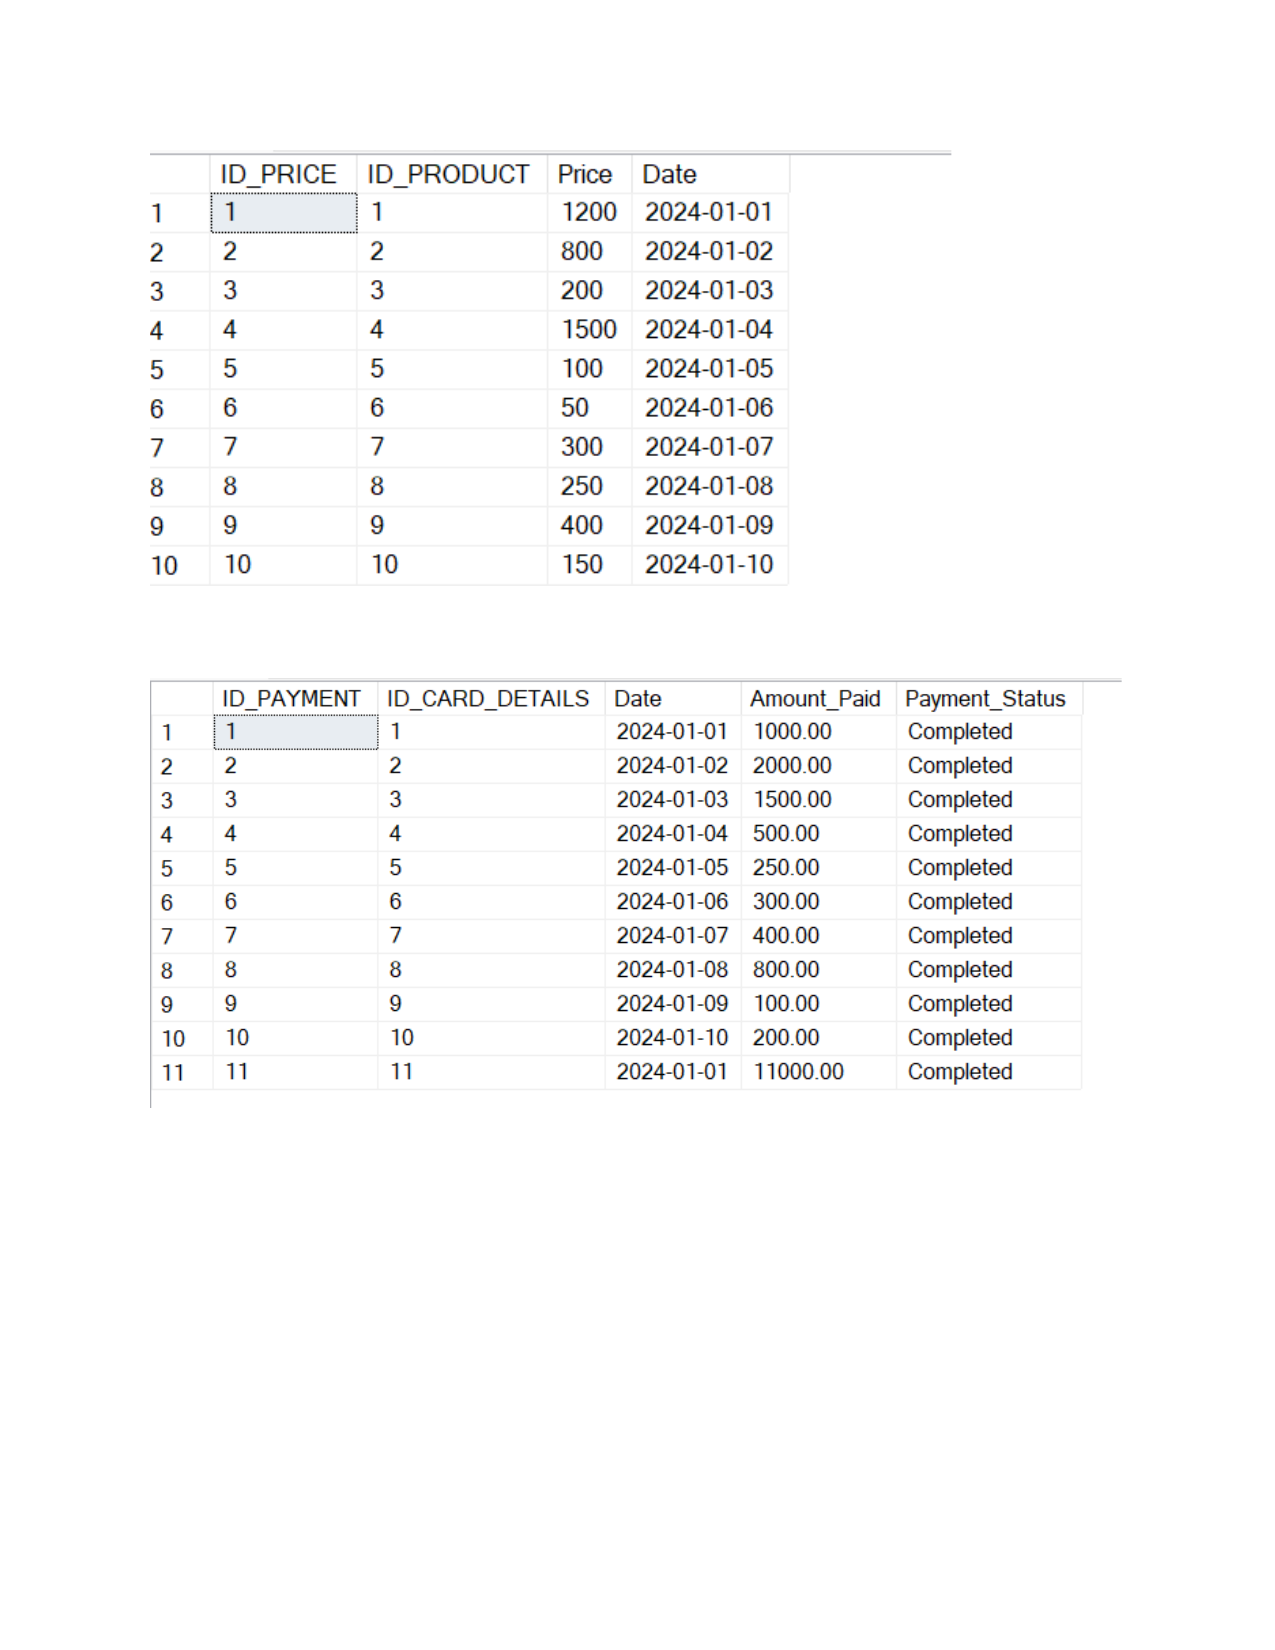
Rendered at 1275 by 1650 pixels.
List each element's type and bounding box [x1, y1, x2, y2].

picture [150, 150, 952, 586]
picture [150, 678, 1122, 1108]
